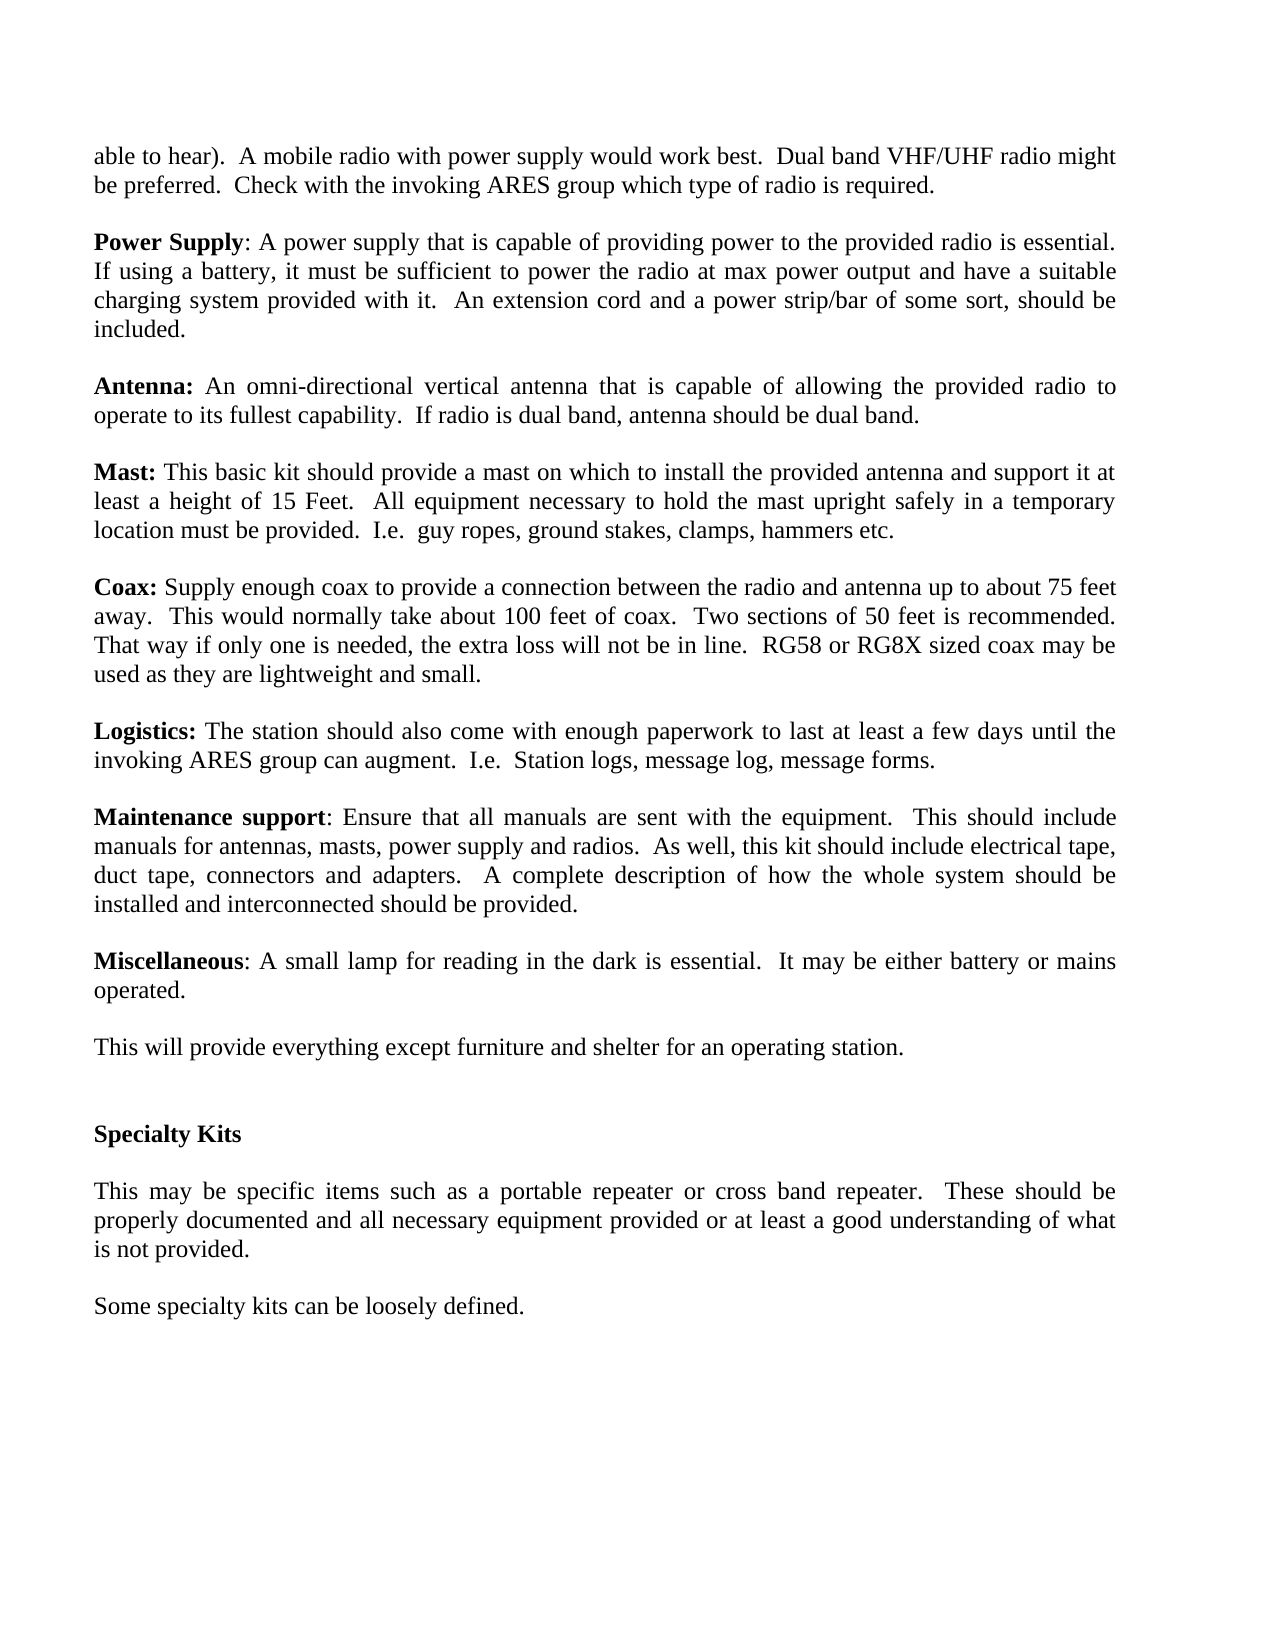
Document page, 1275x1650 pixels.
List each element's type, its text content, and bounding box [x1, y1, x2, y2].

text Logistics: The station should also come with enough paperwork to last at least a few days until the invoking ARES group can augment. I.e. Station logs, message log, message forms. [94, 716, 1117, 774]
text Coax: Supply enough coax to provide a connection between the radio and antenna up to about 75 feet away. This would normally take about 100 feet of coax. Two sections of 50 feet is recommended. That way if only one is needed, the extra loss will not be in line. RG58 or RG8X sized coax may be used as they are lightweight and small. [94, 572, 1117, 687]
text Some specialty kits can be loosely defined. [94, 1291, 1117, 1320]
text Specialty Kits [94, 1119, 1117, 1147]
text This will provide everything except furniture and shelter for an operating station. [94, 1032, 1117, 1061]
text This may be specific items such as a portable repeater or cross band repeater. These should be properly documented and all necessary equipment provided or at least a good understanding of what is not provided. [94, 1176, 1117, 1262]
text able to hear). A mobile radio with power supply would work best. Dual band VHF/UHF radio might be preferred. Check with the invoking ARES group which type of radio is required. [94, 141, 1117, 199]
text Maintenance support: Ensure that all manuals are sent with the equipment. This should include manuals for antennas, masts, power supply and radios. As well, this kit should include electrical tape, duct tape, connectors and adapters. A complete description of how the whole system should be installed and interconnected should be provided. [94, 802, 1117, 917]
text Mast: This basic kit should provide a mast on which to install the provided antenna and support it at least a height of 15 Feet. All equipment necessary to hold the mast upright safely in a temporary location must be provided. I.e. guy ropes, ground stakes, clamps, hammers etc. [94, 457, 1117, 544]
text Power Supply: A power supply that is capable of providing power to the provided radio is essential. If using a battery, it must be sufficient to power the radio at max power output and have a suitable charging system provided with it. An extension cord and a power strip/bar of some sort, should be included. [94, 227, 1117, 342]
text Miscellaneous: A small lamp for reading in the dark is essential. It may be either battery or mains operated. [94, 946, 1117, 1004]
text Antenna: An omni-directional vertical antenna that is capable of allowing the provided radio to operate to its fullest capability. If radio is dual band, antenna should be dual band. [94, 371, 1117, 429]
